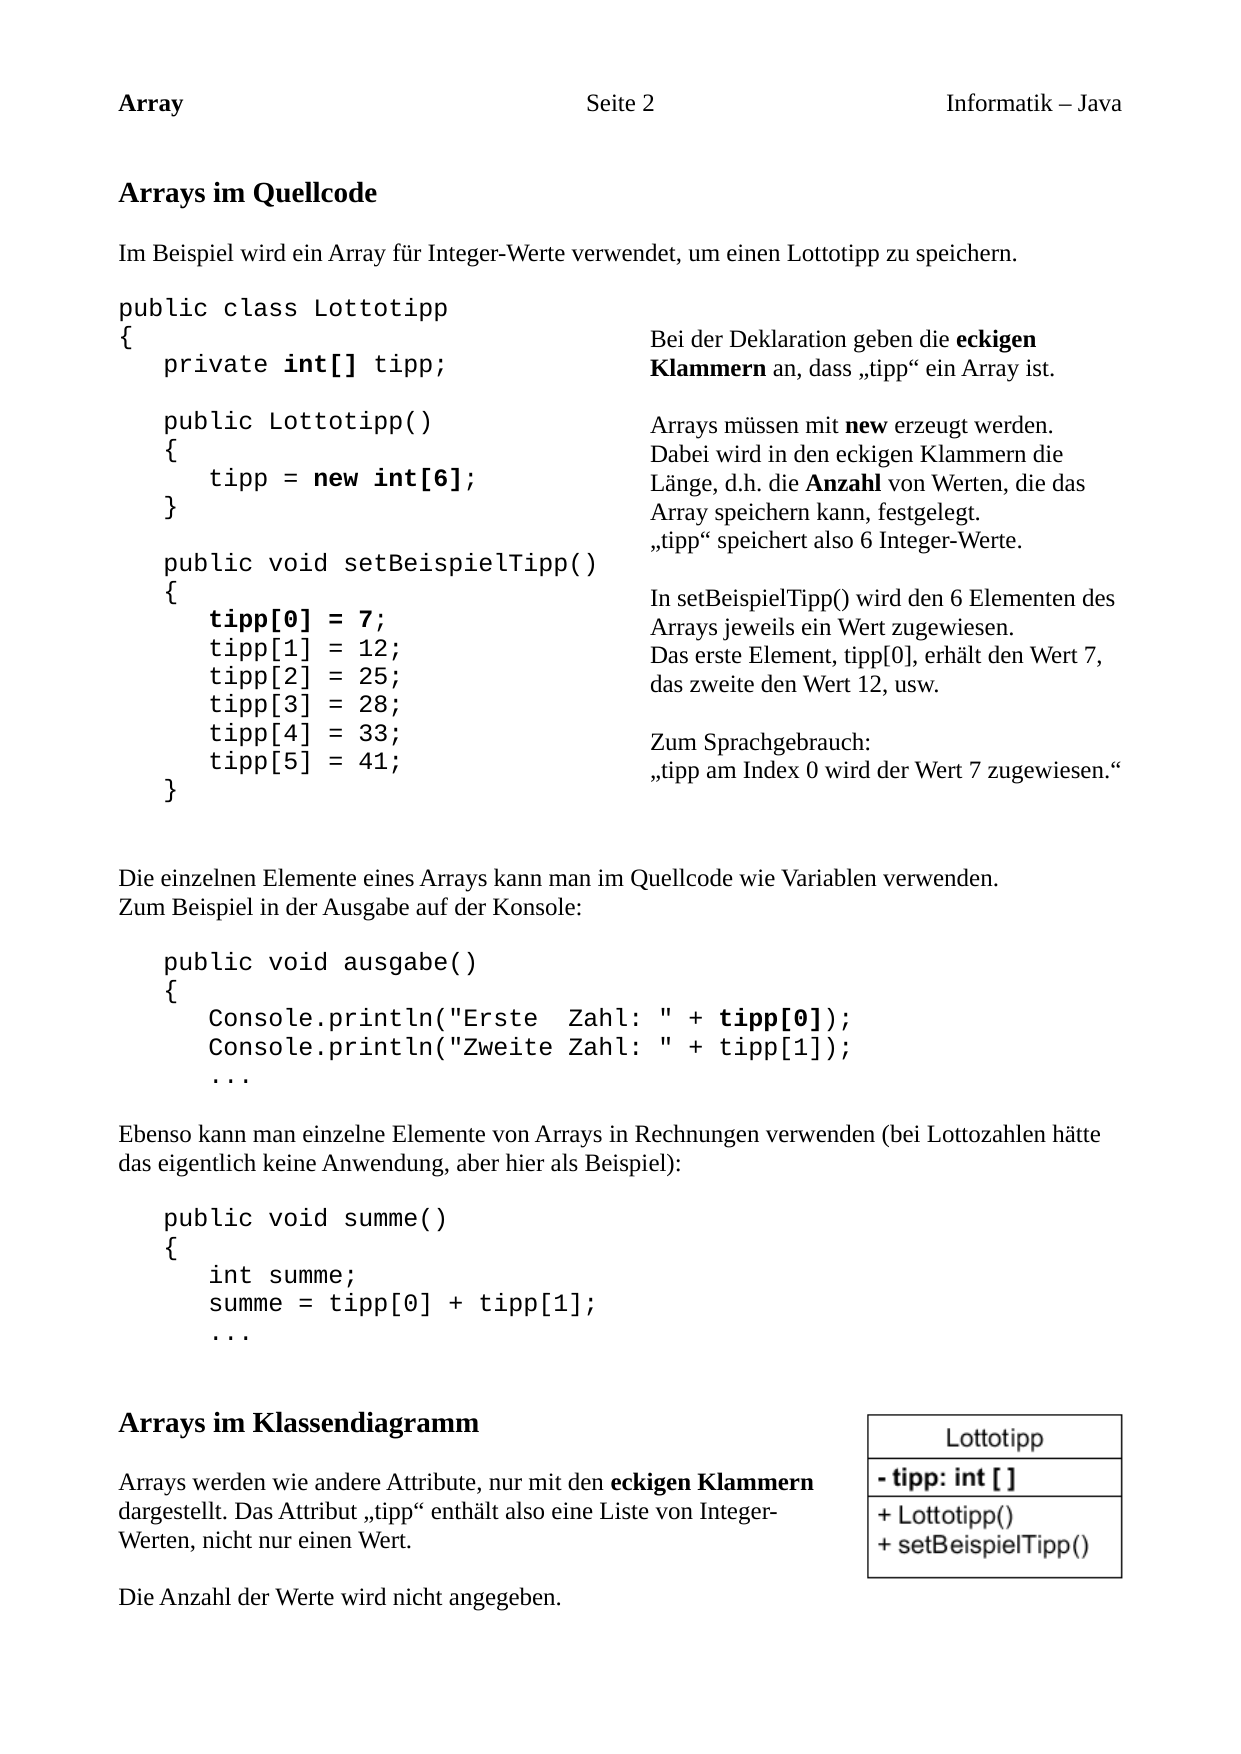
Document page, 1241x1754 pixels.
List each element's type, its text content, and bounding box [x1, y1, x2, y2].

text Arrays im Quellcode [118, 176, 1122, 209]
text { [118, 977, 1122, 1006]
text Zum Beispiel in der Ausgabe auf der Konsole: [118, 892, 1122, 920]
text Arrays im Klassendiagramm [118, 1405, 1122, 1438]
picture [866, 1413, 1124, 1580]
text Ebenso kann man einzelne Elemente von Arrays in Rechnungen verwenden (bei Lottozahlen hätte das eigentlich keine Anwendung, aber hier als Beispiel): [118, 1119, 1122, 1177]
text Im Beispiel wird ein Array für Integer-Werte verwendet, um einen Lottotipp zu speichern. [118, 238, 1122, 267]
text Arrays werden wie andere Attribute, nur mit den eckigen Klammern dargestellt. Das Attribut „tipp“ enthält also eine Liste von Integer-Werten, nicht nur einen Wert. [118, 1467, 866, 1553]
table_header public class Lottotipp { private int[] tipp; public Lottotipp() { tipp = new int[6]; } public void setBeispielTipp() { tipp[0] = 7; tipp[1] = 12; tipp[2] = 25; tipp[3] = 28; tipp[4] = 33; tipp[5] = 41; } [118, 295, 650, 805]
text { [118, 1234, 1122, 1262]
text Console.println("Zweite Zahl: " + tipp[1]); [118, 1034, 1122, 1062]
text public void summe() [118, 1206, 1122, 1234]
text ... [118, 1062, 1122, 1091]
table_header Bei der Deklaration geben die eckigen Klammern an, dass „tipp“ ein Array ist. Arrays müssen mit new erzeugt werden. Dabei wird in den eckigen Klammern die Länge, d.h. die Anzahl von Werten, die das Array speichern kann, festgelegt. „tipp“ speichert also 6 Integer-Werte. In setBeispielTipp() wird den 6 Elementen des Arrays jeweils ein Wert zugewiesen. Das erste Element, tipp[0], erhält den Wert 7, das zweite den Wert 12, usw. Zum Sprachgebrauch: „tipp am Index 0 wird der Wert 7 zugewiesen.“ [650, 295, 1122, 805]
text public void ausgabe() [118, 949, 1122, 977]
text summe = tipp[0] + tipp[1]; [118, 1291, 1122, 1319]
text int summe; [118, 1262, 1122, 1291]
text ... [118, 1319, 1122, 1347]
text Die Anzahl der Werte wird nicht angegeben. [118, 1582, 1122, 1611]
text Console.println("Erste Zahl: " + tipp[0]); [118, 1006, 1122, 1034]
text Die einzelnen Elemente eines Arrays kann man im Quellcode wie Variablen verwenden. [118, 863, 1122, 892]
